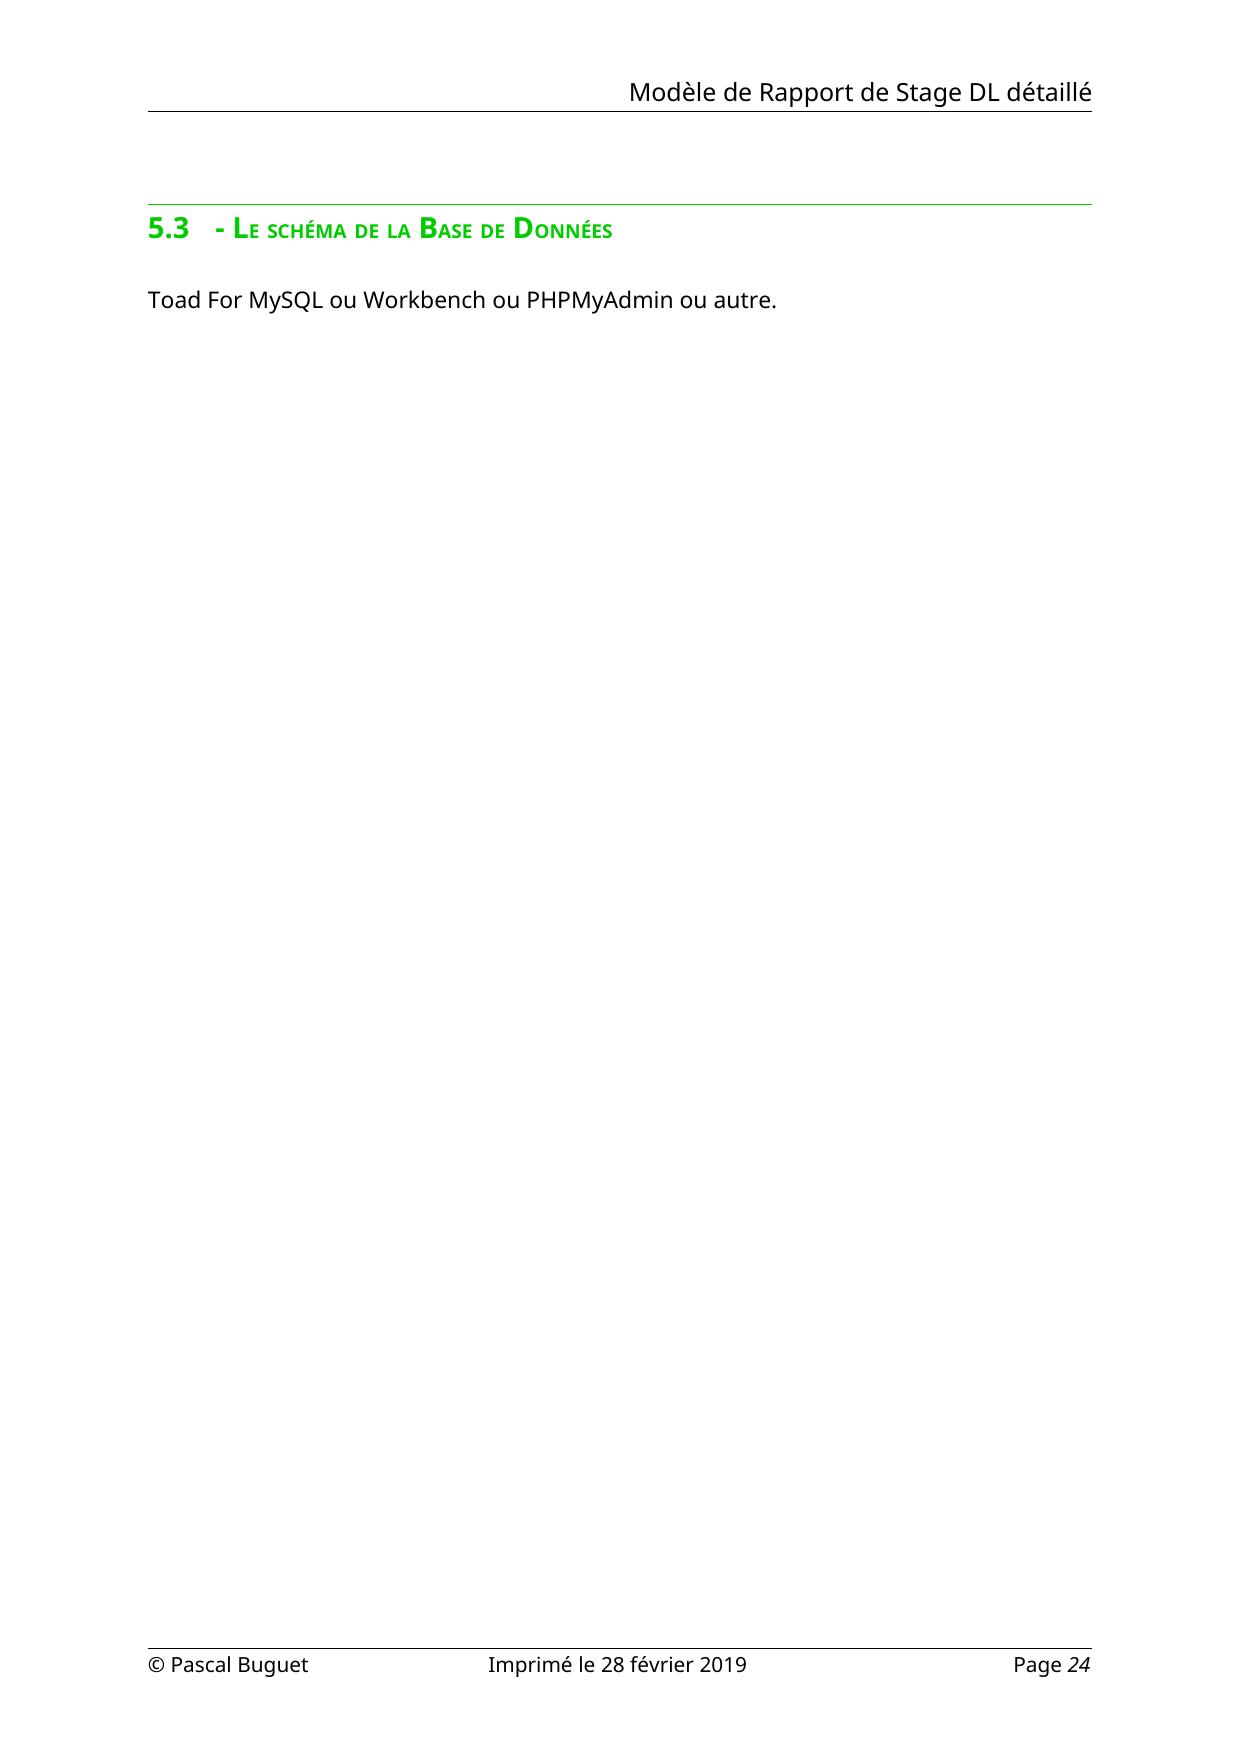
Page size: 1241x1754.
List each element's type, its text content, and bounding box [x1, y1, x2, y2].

subtitle - Le schéma de la Base de Données [148, 205, 1092, 247]
text Toad For MySQL ou Workbench ou PHPMyAdmin ou autre. [148, 284, 1092, 316]
